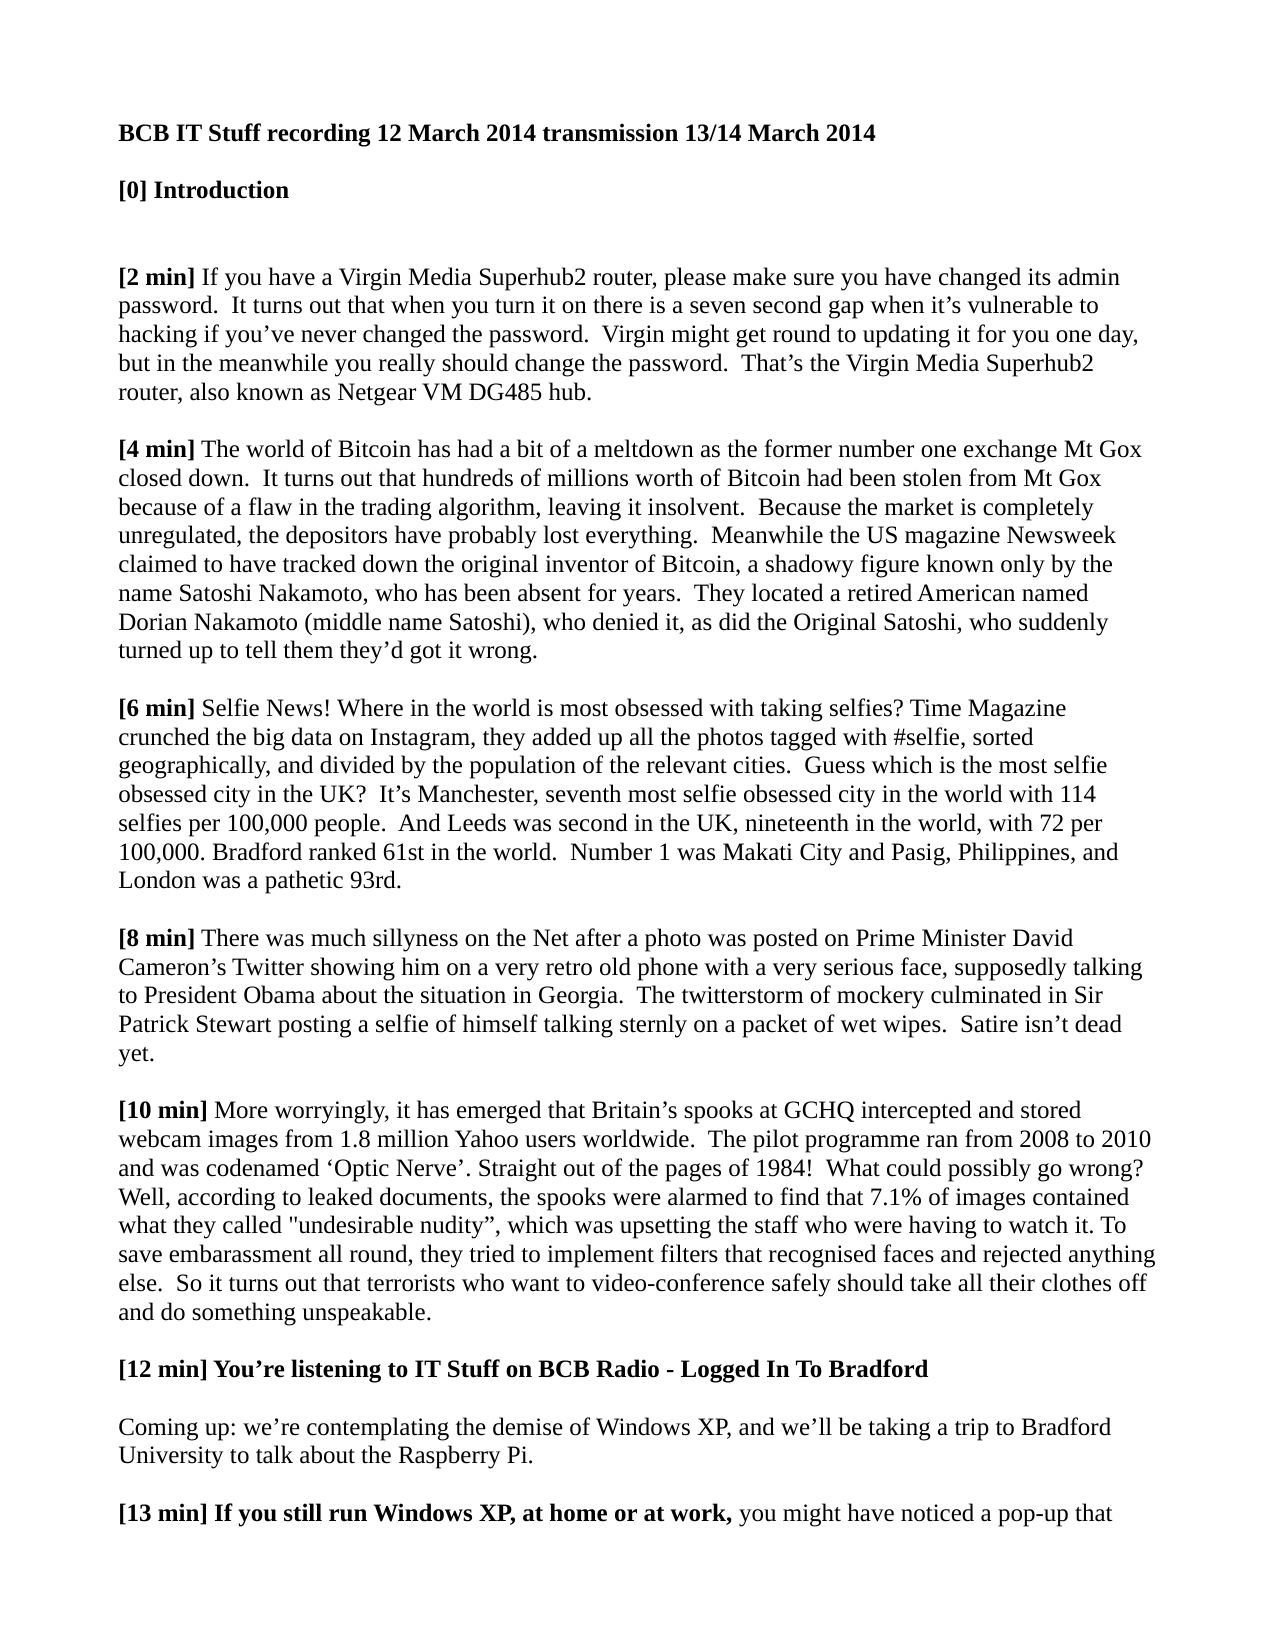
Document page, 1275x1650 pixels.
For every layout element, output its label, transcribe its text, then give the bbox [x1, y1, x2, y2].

text [0] Introduction [118, 176, 1157, 204]
text [12 min] You’re listening to IT Stuff on BCB Radio - Logged In To Bradford [118, 1354, 1157, 1383]
text [6 min] Selfie News! Where in the world is most obsessed with taking selfies? Time Magazine crunched the big data on Instagram, they added up all the photos tagged with #selfie, sorted geographically, and divided by the population of the relevant cities. Guess which is the most selfie obsessed city in the UK? It’s Manchester, seventh most selfie obsessed city in the world with 114 selfies per 100,000 people. And Leeds was second in the UK, nineteenth in the world, with 72 per 100,000. Bradford ranked 61st in the world. Number 1 was Makati City and Pasig, Philippines, and London was a pathetic 93rd. [118, 693, 1157, 894]
text [10 min] More worryingly, it has emerged that Britain’s spooks at GCHQ intercepted and stored webcam images from 1.8 million Yahoo users worldwide. The pilot programme ran from 2008 to 2010 and was codenamed ‘Optic Nerve’. Straight out of the pages of 1984! What could possibly go wrong? Well, according to leaked documents, the spooks were alarmed to find that 7.1% of images contained what they called "undesirable nudity”, which was upsetting the staff who were having to watch it. To save embarassment all round, they tried to implement filters that recognised faces and rejected anything else. So it turns out that terrorists who want to video-conference safely should take all their clothes off and do something unspeakable. [118, 1096, 1157, 1326]
text [4 min] The world of Bitcoin has had a bit of a meltdown as the former number one exchange Mt Gox closed down. It turns out that hundreds of millions worth of Bitcoin had been stolen from Mt Gox because of a flaw in the trading algorithm, leaving it insolvent. Because the market is completely unregulated, the depositors have probably lost everything. Meanwhile the US magazine Newsweek claimed to have tracked down the original inventor of Bitcoin, a shadowy figure known only by the name Satoshi Nakamoto, who has been absent for years. They located a retired American named Dorian Nakamoto (middle name Satoshi), who denied it, as did the Original Satoshi, who suddenly turned up to tell them they’d got it wrong. [118, 434, 1157, 664]
text [2 min] If you have a Virgin Media Superhub2 router, please make sure you have changed its admin password. It turns out that when you turn it on there is a seven second gap when it’s vulnerable to hacking if you’ve never changed the password. Virgin might get round to updating it for you one day, but in the meanwhile you really should change the password. That’s the Virgin Media Superhub2 router, also known as Netgear VM DG485 hub. [118, 262, 1157, 406]
text [8 min] There was much sillyness on the Net after a photo was posted on Prime Minister David Cameron’s Twitter showing him on a very retro old phone with a very serious face, supposedly talking to President Obama about the situation in Georgia. The twitterstorm of mockery culminated in Sir Patrick Stewart posting a selfie of himself talking sternly on a packet of wet wipes. Satire isn’t dead yet. [118, 923, 1157, 1067]
text Coming up: we’re contemplating the demise of Windows XP, and we’ll be taking a trip to Bradford University to talk about the Raspberry Pi. [118, 1412, 1157, 1469]
text [13 min] If you still run Windows XP, at home or at work, you might have noticed a pop-up that [118, 1498, 1157, 1527]
text BCB IT Stuff recording 12 March 2014 transmission 13/14 March 2014 [118, 118, 1157, 147]
